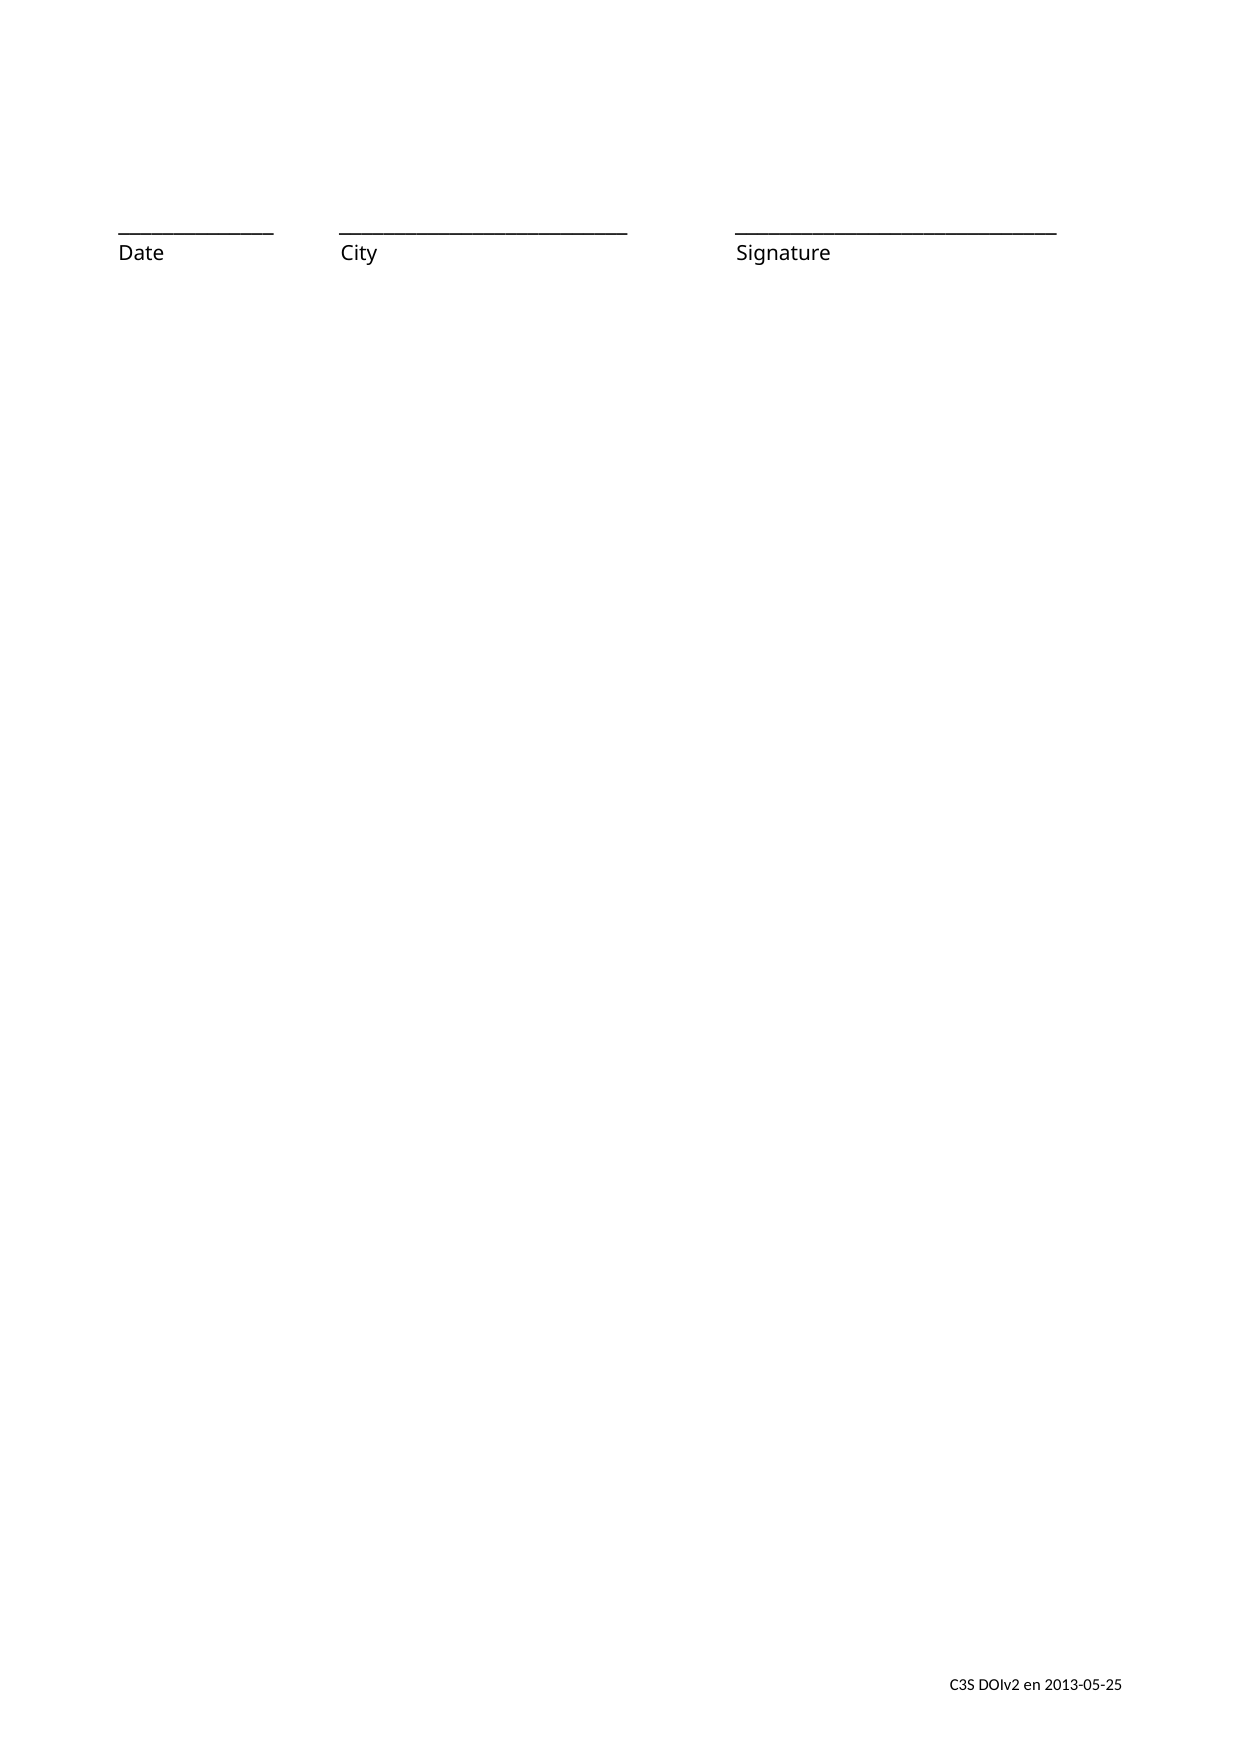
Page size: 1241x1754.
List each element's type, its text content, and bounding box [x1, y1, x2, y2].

text ______________ __________________________ _____________________________ [118, 204, 1122, 238]
text Date City Signature [118, 238, 1122, 267]
